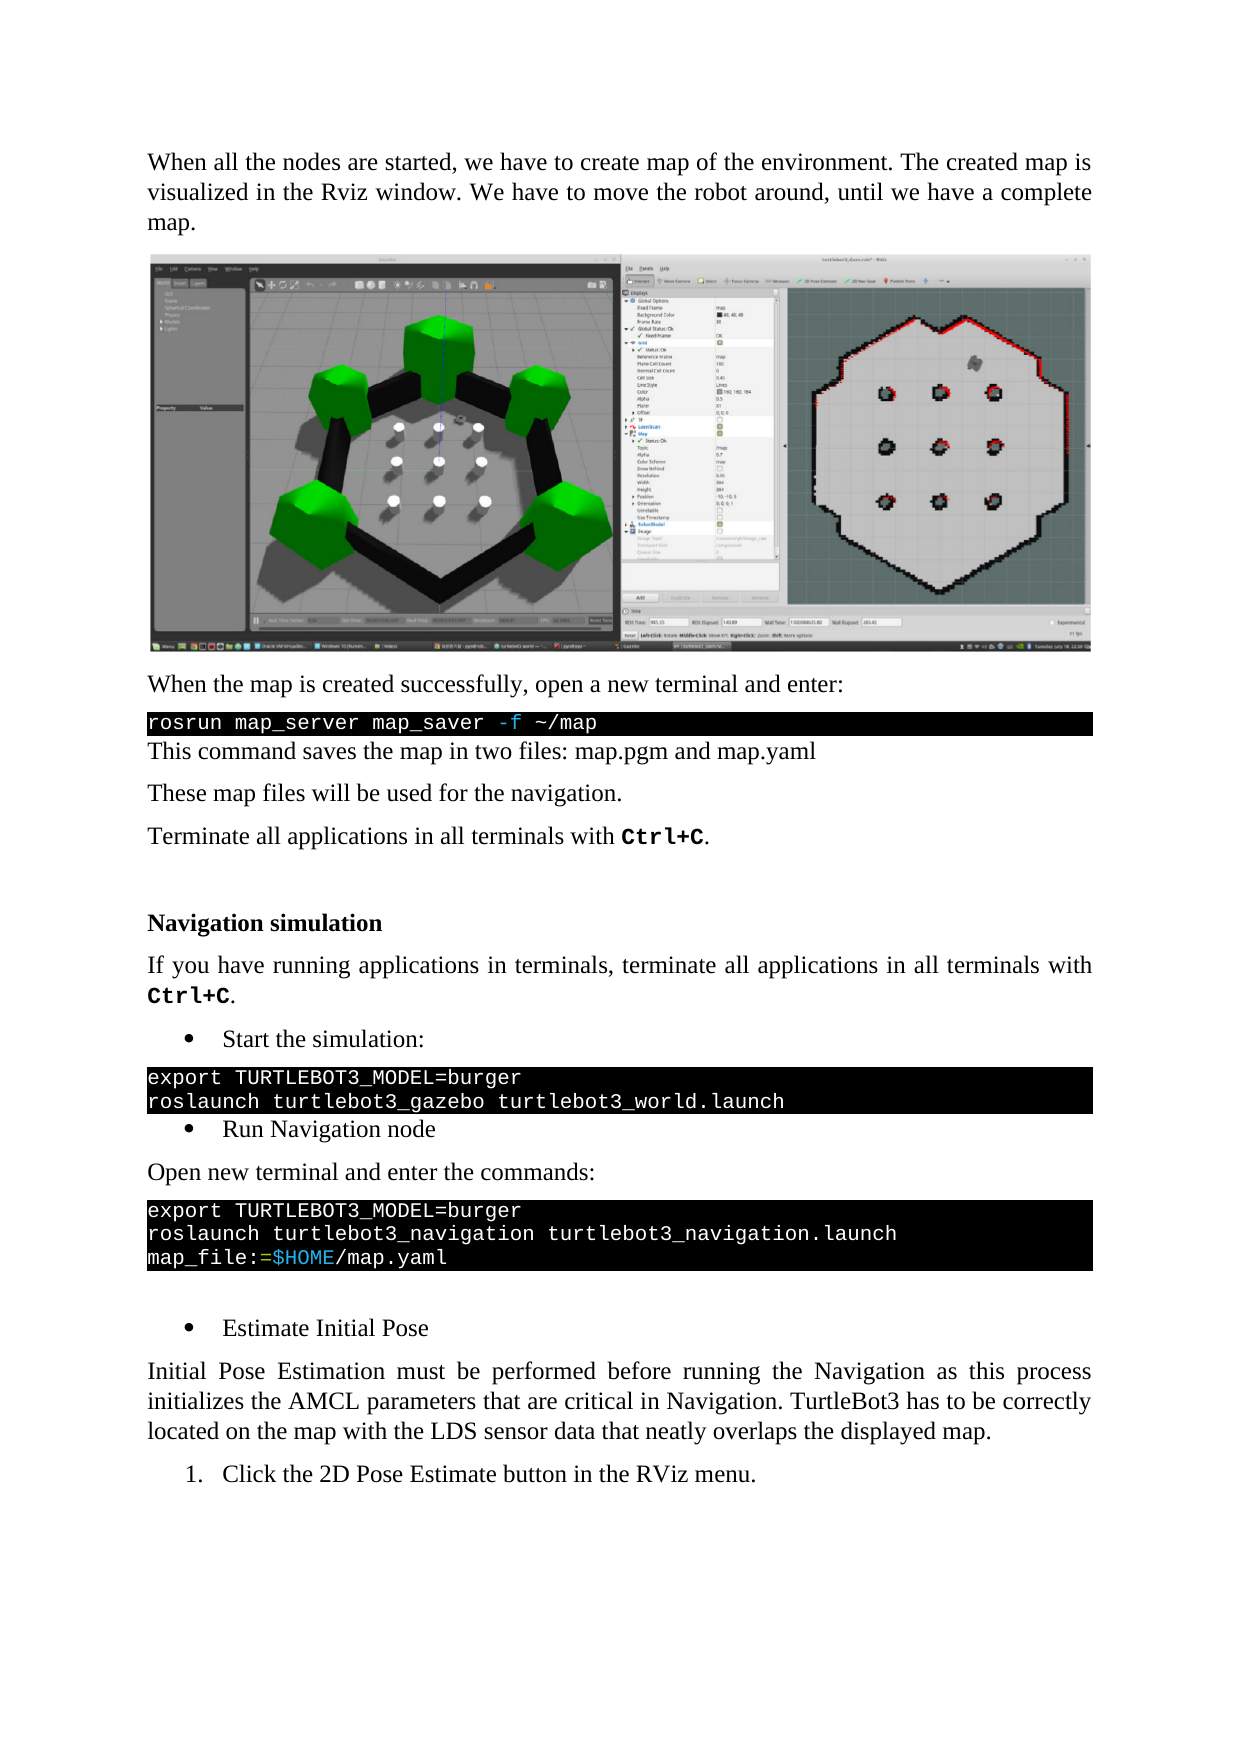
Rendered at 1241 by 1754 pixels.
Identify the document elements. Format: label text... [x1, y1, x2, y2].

text Terminate all applications in all terminals with Ctrl+C. [147, 821, 1093, 851]
text Open new terminal and enter the commands: [147, 1157, 1093, 1186]
text Navigation simulation [147, 908, 1093, 936]
picture [147, 249, 1094, 656]
text export TURTLEBOT3_MODEL=burger [147, 1200, 1093, 1223]
text rosrun map_server map_saver -f ~/map [147, 712, 1093, 736]
text If you have running applications in terminals, terminate all applications in all terminals with Ctrl+C. [147, 950, 1093, 1011]
text When all the nodes are started, we have to create map of the environment. The created map is visualized in the Rviz window. We have to move the robot around, until we have a complete map. [147, 147, 1093, 236]
list Estimate Initial Pose [184, 1313, 1093, 1342]
text When the map is created successfully, open a new terminal and enter: [147, 669, 1093, 698]
text This command saves the map in two files: map.pgm and map.yaml [147, 736, 1093, 764]
text These map files will be used for the navigation. [147, 778, 1093, 807]
text Initial Pose Estimation must be performed before running the Navigation as this process initializes the AMCL parameters that are critical in Navigation. TurtleBot3 has to be correctly located on the map with the LDS sensor data that neatly overlaps the displayed map. [147, 1356, 1093, 1445]
list Start the simulation: [184, 1024, 1093, 1053]
text roslaunch turtlebot3_navigation turtlebot3_navigation.launch map_file:=$HOME/map.yaml [147, 1223, 1093, 1271]
list Click the 2D Pose Estimate button in the RViz menu. [184, 1459, 1093, 1487]
text export TURTLEBOT3_MODEL=burger [147, 1067, 1093, 1091]
text roslaunch turtlebot3_gazebo turtlebot3_world.launch [147, 1091, 1093, 1114]
list Run Navigation node [184, 1114, 1093, 1143]
